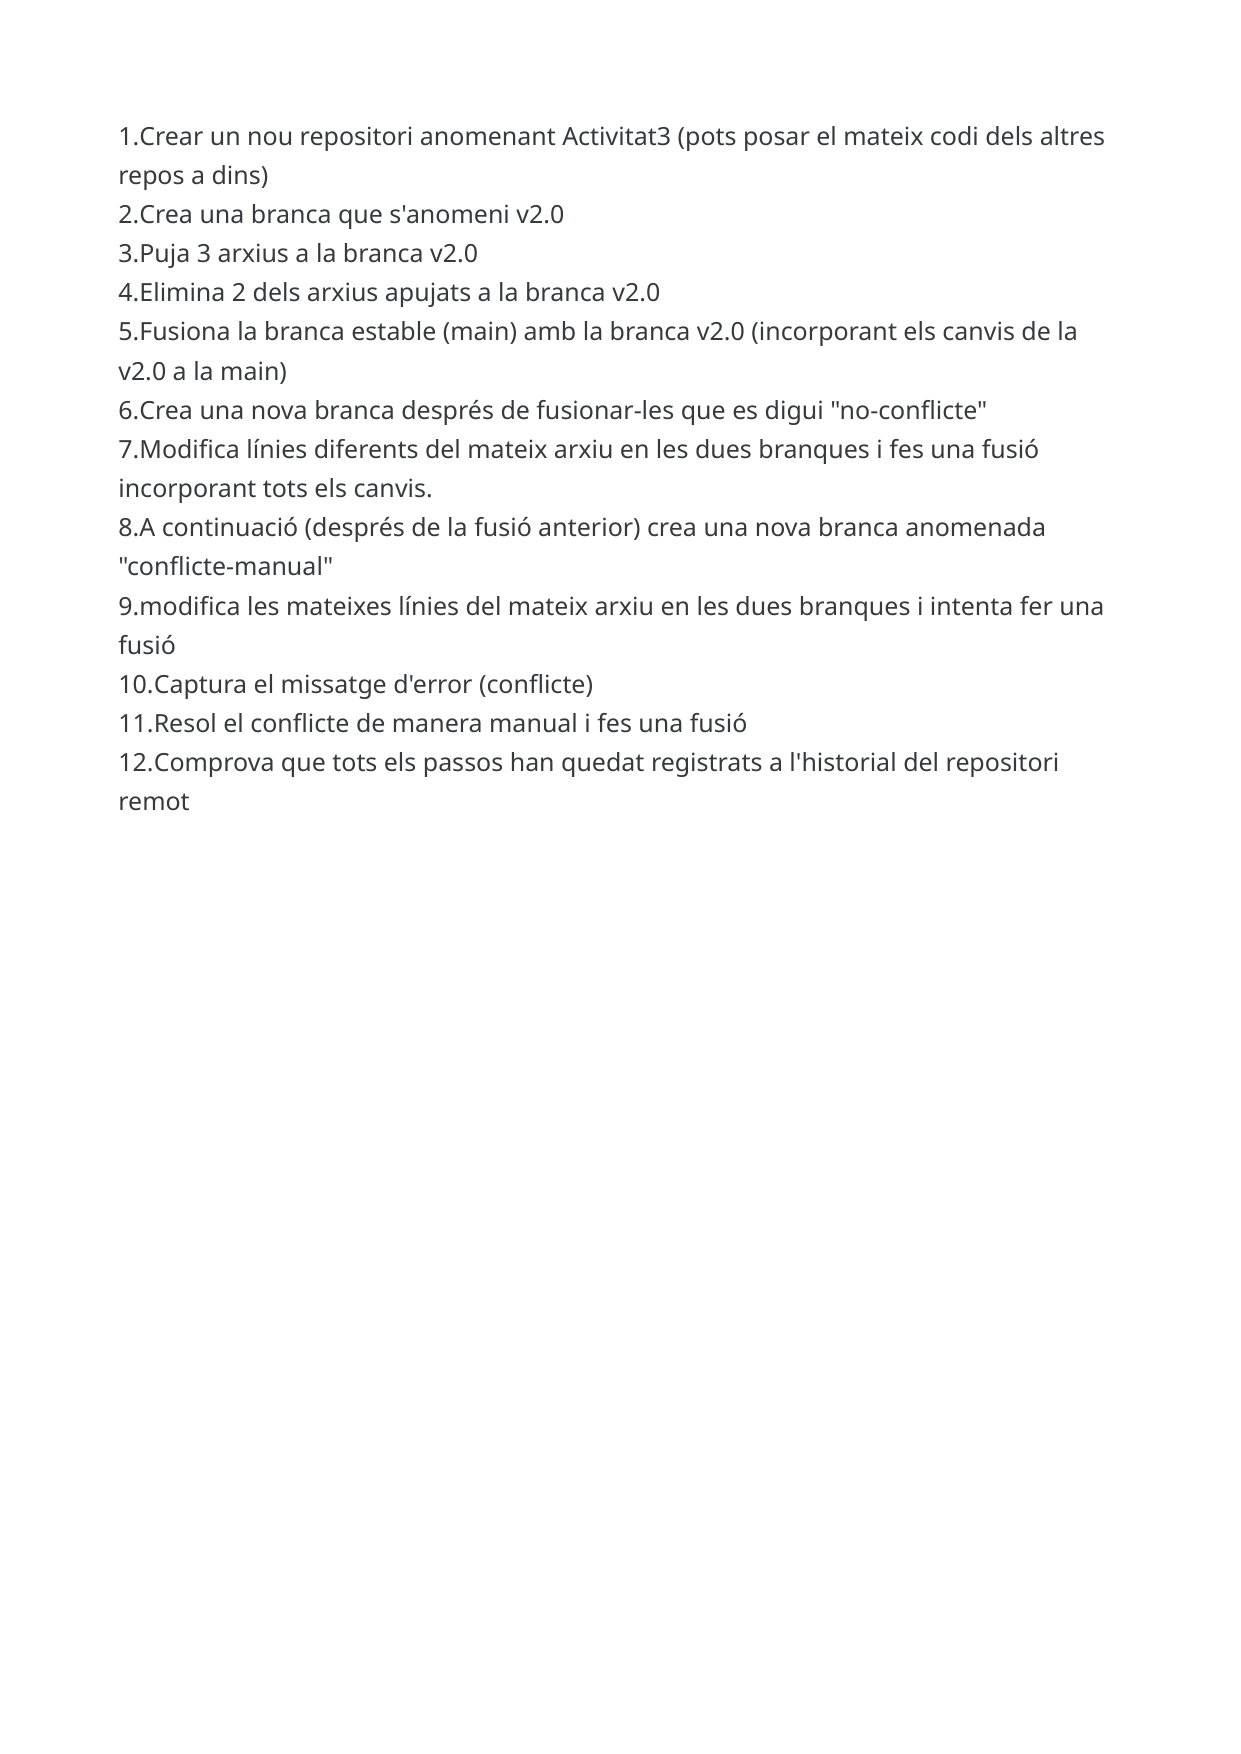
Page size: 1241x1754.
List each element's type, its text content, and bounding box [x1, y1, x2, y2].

list Resol el conflicte de manera manual i fes una fusió [118, 706, 1122, 740]
list Crea una nova branca després de fusionar-les que es digui "no-conflicte" [118, 392, 1122, 426]
list Crea una branca que s'anomeni v2.0 [118, 196, 1122, 231]
list Fusiona la branca estable (main) amb la branca v2.0 (incorporant els canvis de la v2.0 a la main) [118, 314, 1122, 387]
list A continuació (després de la fusió anterior) crea una nova branca anomenada "conflicte-manual" [118, 510, 1122, 583]
list Puja 3 arxius a la branca v2.0 [118, 236, 1122, 270]
list Comprova que tots els passos han quedat registrats a l'historial del repositori remot [118, 745, 1122, 818]
list Elimina 2 dels arxius apujats a la branca v2.0 [118, 275, 1122, 309]
list Captura el missatge d'error (conflicte) [118, 666, 1122, 701]
list Crear un nou repositori anomenant Activitat3 (pots posar el mateix codi dels altres repos a dins) [118, 118, 1122, 191]
list Modifica línies diferents del mateix arxiu en les dues branques i fes una fusió incorporant tots els canvis. [118, 431, 1122, 505]
list modifica les mateixes línies del mateix arxiu en les dues branques i intenta fer una fusió [118, 588, 1122, 661]
